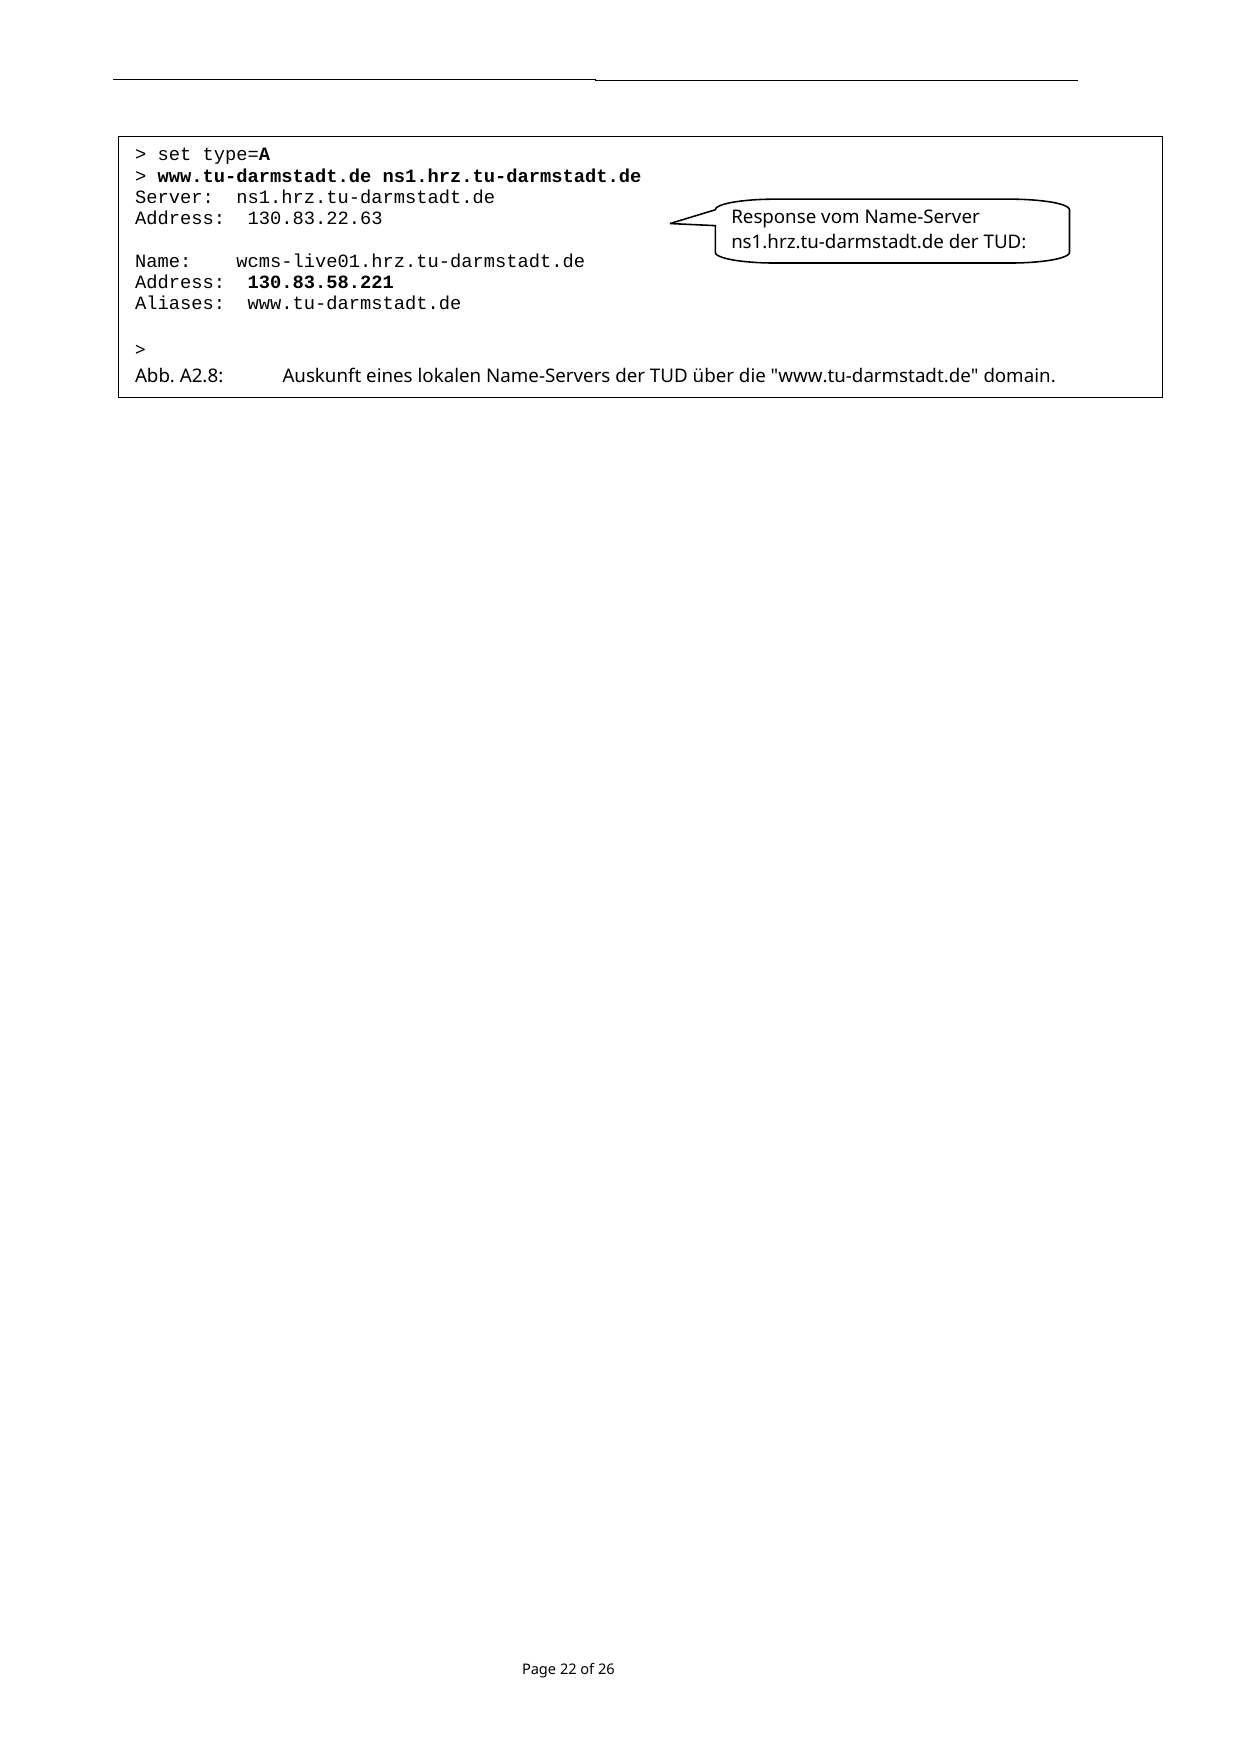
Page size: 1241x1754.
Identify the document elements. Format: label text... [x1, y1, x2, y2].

text > set type=A [135, 145, 1146, 166]
text Abb. A2.8: Auskunft eines lokalen Name-Servers der TUD über die "www.tu-darmstadt.de" domain. [135, 362, 1146, 387]
text [1071, 209, 1146, 230]
text Name: wcms-live01.hrz.tu-darmstadt.de [135, 251, 1146, 273]
text > www.tu-darmstadt.de ns1.hrz.tu-darmstadt.de [135, 166, 1146, 188]
text Server: ns1.hrz.tu-darmstadt.de [135, 188, 1146, 209]
text Address: 130.83.22.63 [135, 209, 714, 230]
text Aliases: www.tu-darmstadt.de [135, 294, 1146, 315]
text > [135, 336, 1146, 362]
text Address: 130.83.58.221 [135, 273, 1146, 294]
